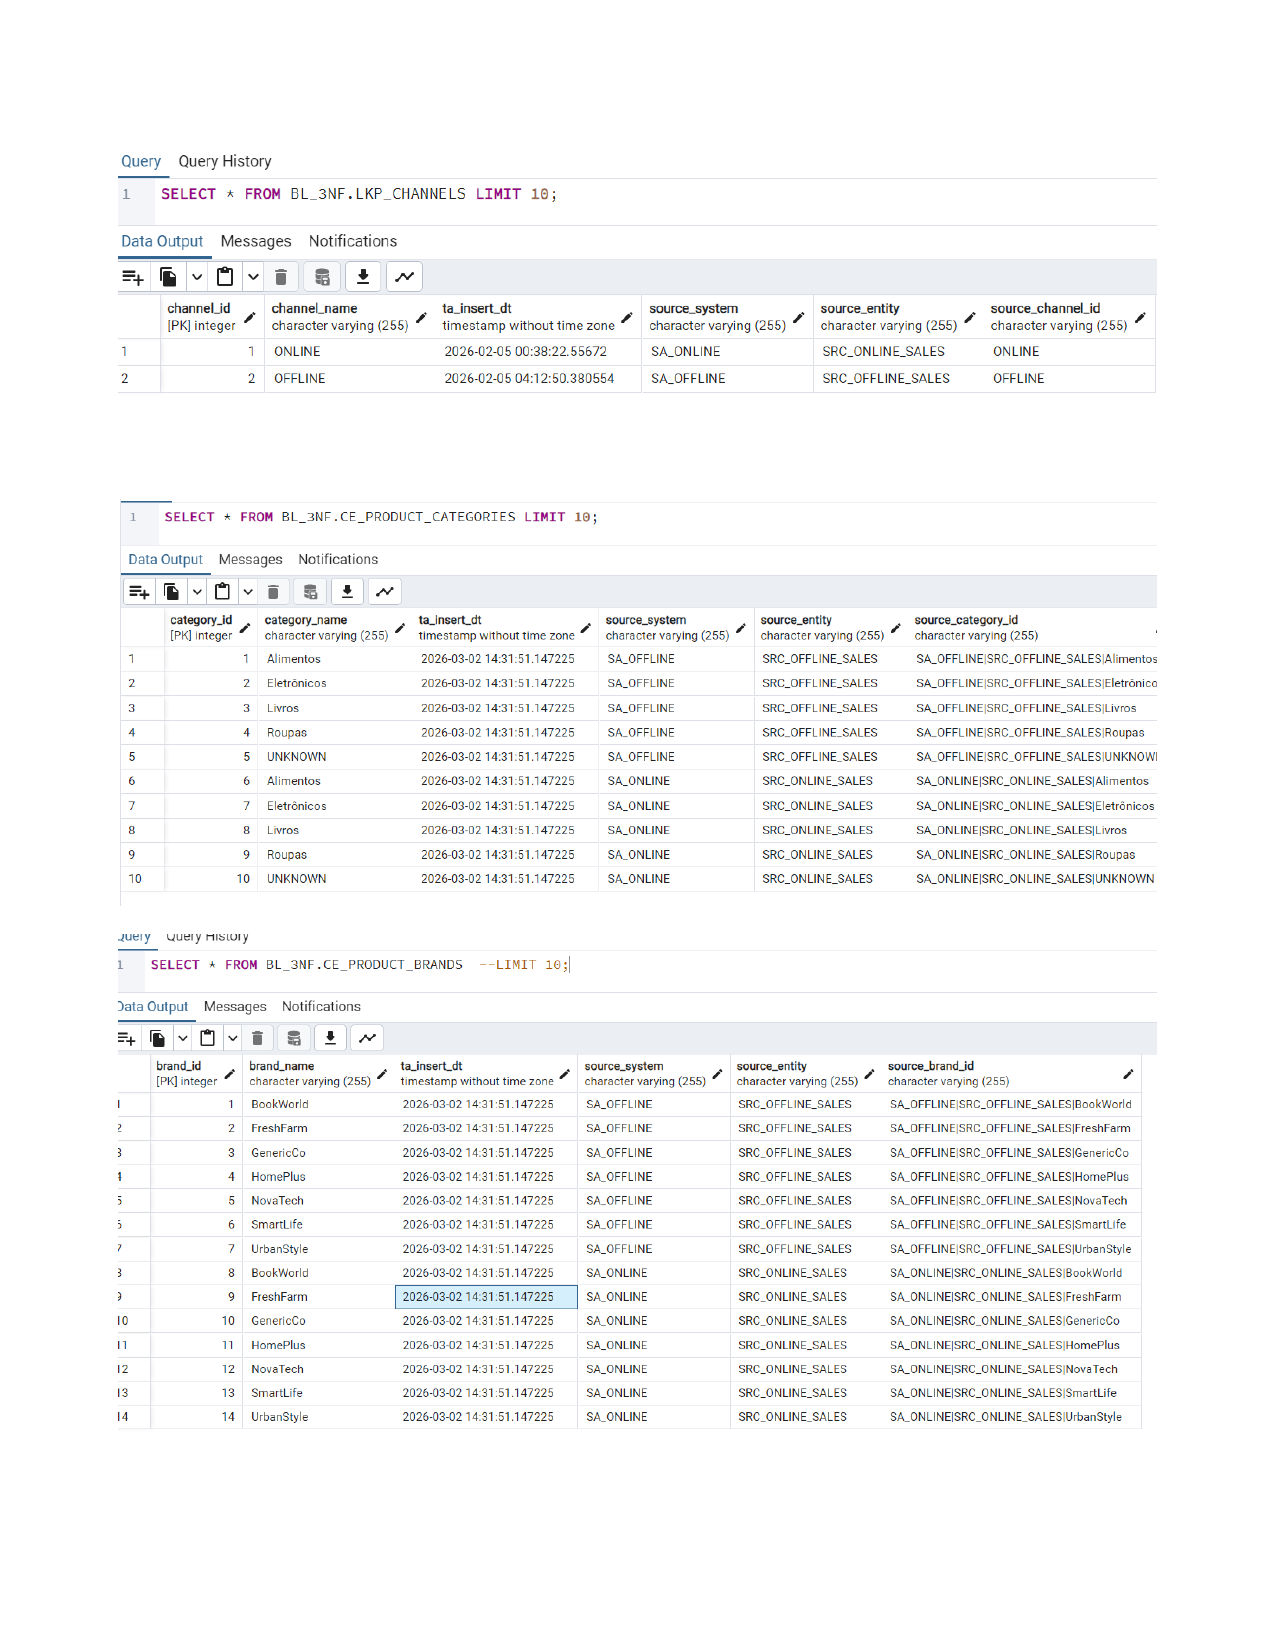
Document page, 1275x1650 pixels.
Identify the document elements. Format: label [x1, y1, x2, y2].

picture [118, 934, 1157, 1442]
picture [118, 499, 1157, 906]
picture [118, 146, 1157, 414]
